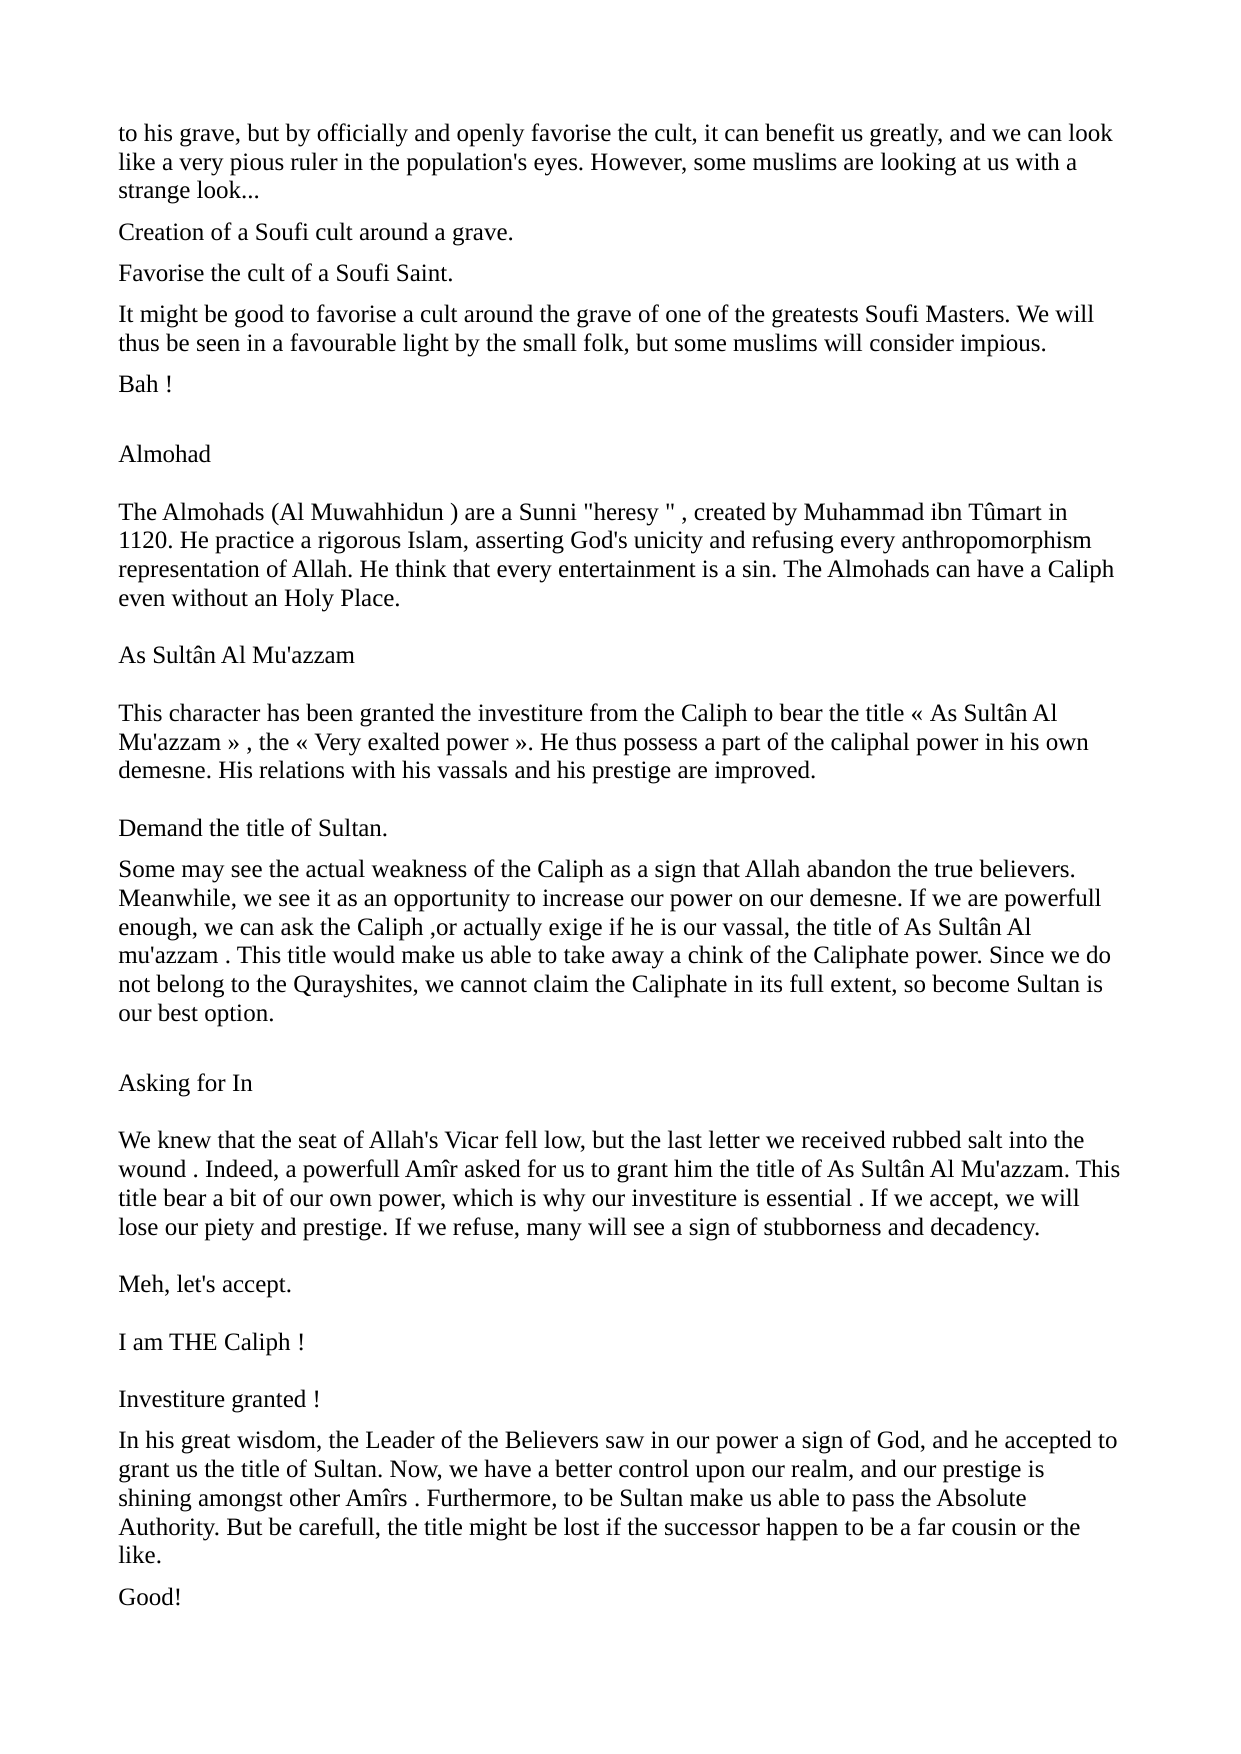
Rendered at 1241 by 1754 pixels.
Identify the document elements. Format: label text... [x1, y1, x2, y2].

text I am THE Caliph ! [118, 1327, 1122, 1356]
text We knew that the seat of Allah's Vicar fell low, but the last letter we received rubbed salt into the wound . Indeed, a powerfull Amîr asked for us to grant him the title of As Sultân Al Mu'azzam. This title bear a bit of our own power, which is why our investiture is essential . If we accept, we will lose our piety and prestige. If we refuse, many will see a sign of stubborness and decadency. [118, 1126, 1122, 1241]
text Some may see the actual weakness of the Caliph as a sign that Allah abandon the true believers. Meanwhile, we see it as an opportunity to increase our power on our demesne. If we are powerfull enough, we can ask the Caliph ,or actually exige if he is our vassal, the title of As Sultân Al mu'azzam . This title would make us able to take away a chink of the Caliphate power. Since we do not belong to the Qurayshites, we cannot claim the Caliphate in its full extent, so become Sultan is our best option. [118, 854, 1122, 1027]
text Investiture granted ! [118, 1384, 1122, 1413]
text The Almohads (Al Muwahhidun ) are a Sunni "heresy " , created by Muhammad ibn Tûmart in 1120. He practice a rigorous Islam, asserting God's unicity and refusing every anthropomorphism representation of Allah. He think that every entertainment is a sin. The Almohads can have a Caliph even without an Holy Place. [118, 497, 1122, 612]
text This character has been granted the investiture from the Caliph to bear the title « As Sultân Al Mu'azzam » , the « Very exalted power ». He thus possess a part of the caliphal power in his own demesne. His relations with his vassals and his prestige are improved. [118, 698, 1122, 784]
text It might be good to favorise a cult around the grave of one of the greatests Soufi Masters. We will thus be seen in a favourable light by the small folk, but some muslims will consider impious. [118, 299, 1122, 357]
text Bah ! [118, 369, 1122, 398]
text Creation of a Soufi cult around a grave. [118, 217, 1122, 246]
text Favorise the cult of a Soufi Saint. [118, 258, 1122, 287]
text to his grave, but by officially and openly favorise the cult, it can benefit us greatly, and we can look like a very pious ruler in the population's eyes. However, some muslims are looking at us with a strange look... [118, 118, 1122, 204]
text Meh, let's accept. [118, 1269, 1122, 1298]
text Demand the title of Sultan. [118, 813, 1122, 842]
text As Sultân Al Mu'azzam [118, 641, 1122, 669]
text Almohad [118, 439, 1122, 468]
text In his great wisdom, the Leader of the Believers saw in our power a sign of God, and he accepted to grant us the title of Sultan. Now, we have a better control upon our realm, and our prestige is shining amongst other Amîrs . Furthermore, to be Sultan make us able to pass the Absolute Authority. But be carefull, the title might be lost if the successor happen to be a far cousin or the like. [118, 1426, 1122, 1569]
text Asking for In [118, 1068, 1122, 1097]
text Good! [118, 1582, 1122, 1611]
